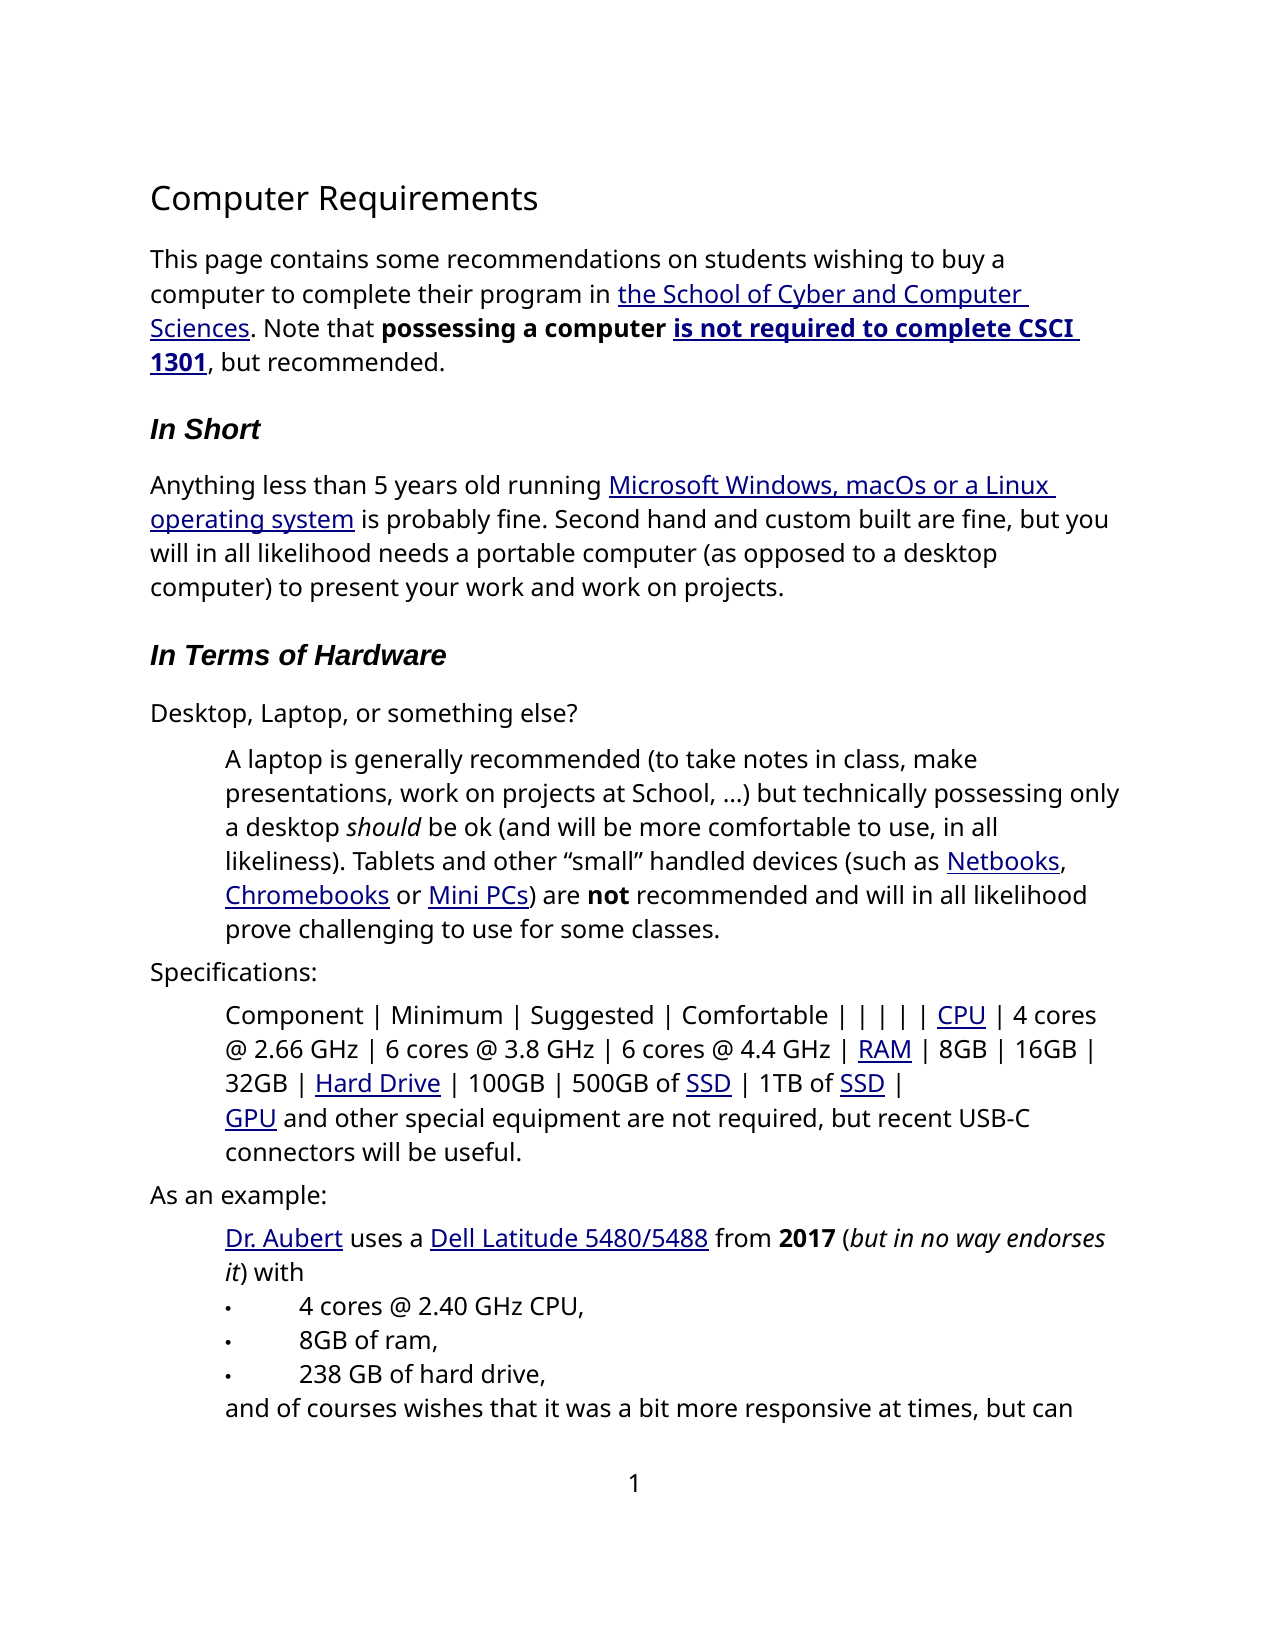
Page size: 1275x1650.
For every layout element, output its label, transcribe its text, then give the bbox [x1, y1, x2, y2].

text Specifications: [150, 955, 1125, 989]
text This page contains some recommendations on students wishing to buy a computer to complete their program in the School of Cyber and Computer Sciences. Note that possessing a computer is not required to complete CSCI 1301, but recommended. [150, 242, 1125, 378]
subtitle Computer Requirements [150, 175, 1125, 221]
subtitle In Short [150, 412, 1125, 446]
text Component | Minimum | Suggested | Comfortable | | | | | CPU | 4 cores @ 2.66 GHz | 6 cores @ 3.8 GHz | 6 cores @ 4.4 GHz | RAM | 8GB | 16GB | 32GB | Hard Drive | 100GB | 500GB of SSD | 1TB of SSD | [225, 998, 1125, 1100]
list 238 GB of hard drive, [225, 1357, 1125, 1391]
text As an example: [150, 1177, 1125, 1211]
text GPU and other special equipment are not required, but recent USB-C connectors will be useful. [225, 1100, 1125, 1168]
text Desktop, Laptop, or something else? [150, 696, 1125, 730]
list 8GB of ram, [225, 1322, 1125, 1357]
list 4 cores @ 2.40 GHz CPU, [225, 1288, 1125, 1322]
text Anything less than 5 years old running Microsoft Windows, macOs or a Linux operating system is probably fine. Second hand and custom built are fine, but you will in all likelihood needs a portable computer (as opposed to a desktop computer) to present your work and work on projects. [150, 467, 1125, 604]
text A laptop is generally recommended (to take notes in class, make presentations, work on projects at School, …) but technically possessing only a desktop should be ok (and will be more comfortable to use, in all likeliness). Tablets and other “small” handled devices (such as Netbooks, Chromebooks or Mini PCs) are not recommended and will in all likelihood prove challenging to use for some classes. [225, 742, 1125, 946]
text and of courses wishes that it was a bit more responsive at times, but can [225, 1391, 1125, 1425]
text Dr. Aubert uses a Dell Latitude 5480/5488 from 2017 (but in no way endorses it) with [225, 1220, 1125, 1288]
subtitle In Terms of Hardware [150, 638, 1125, 671]
